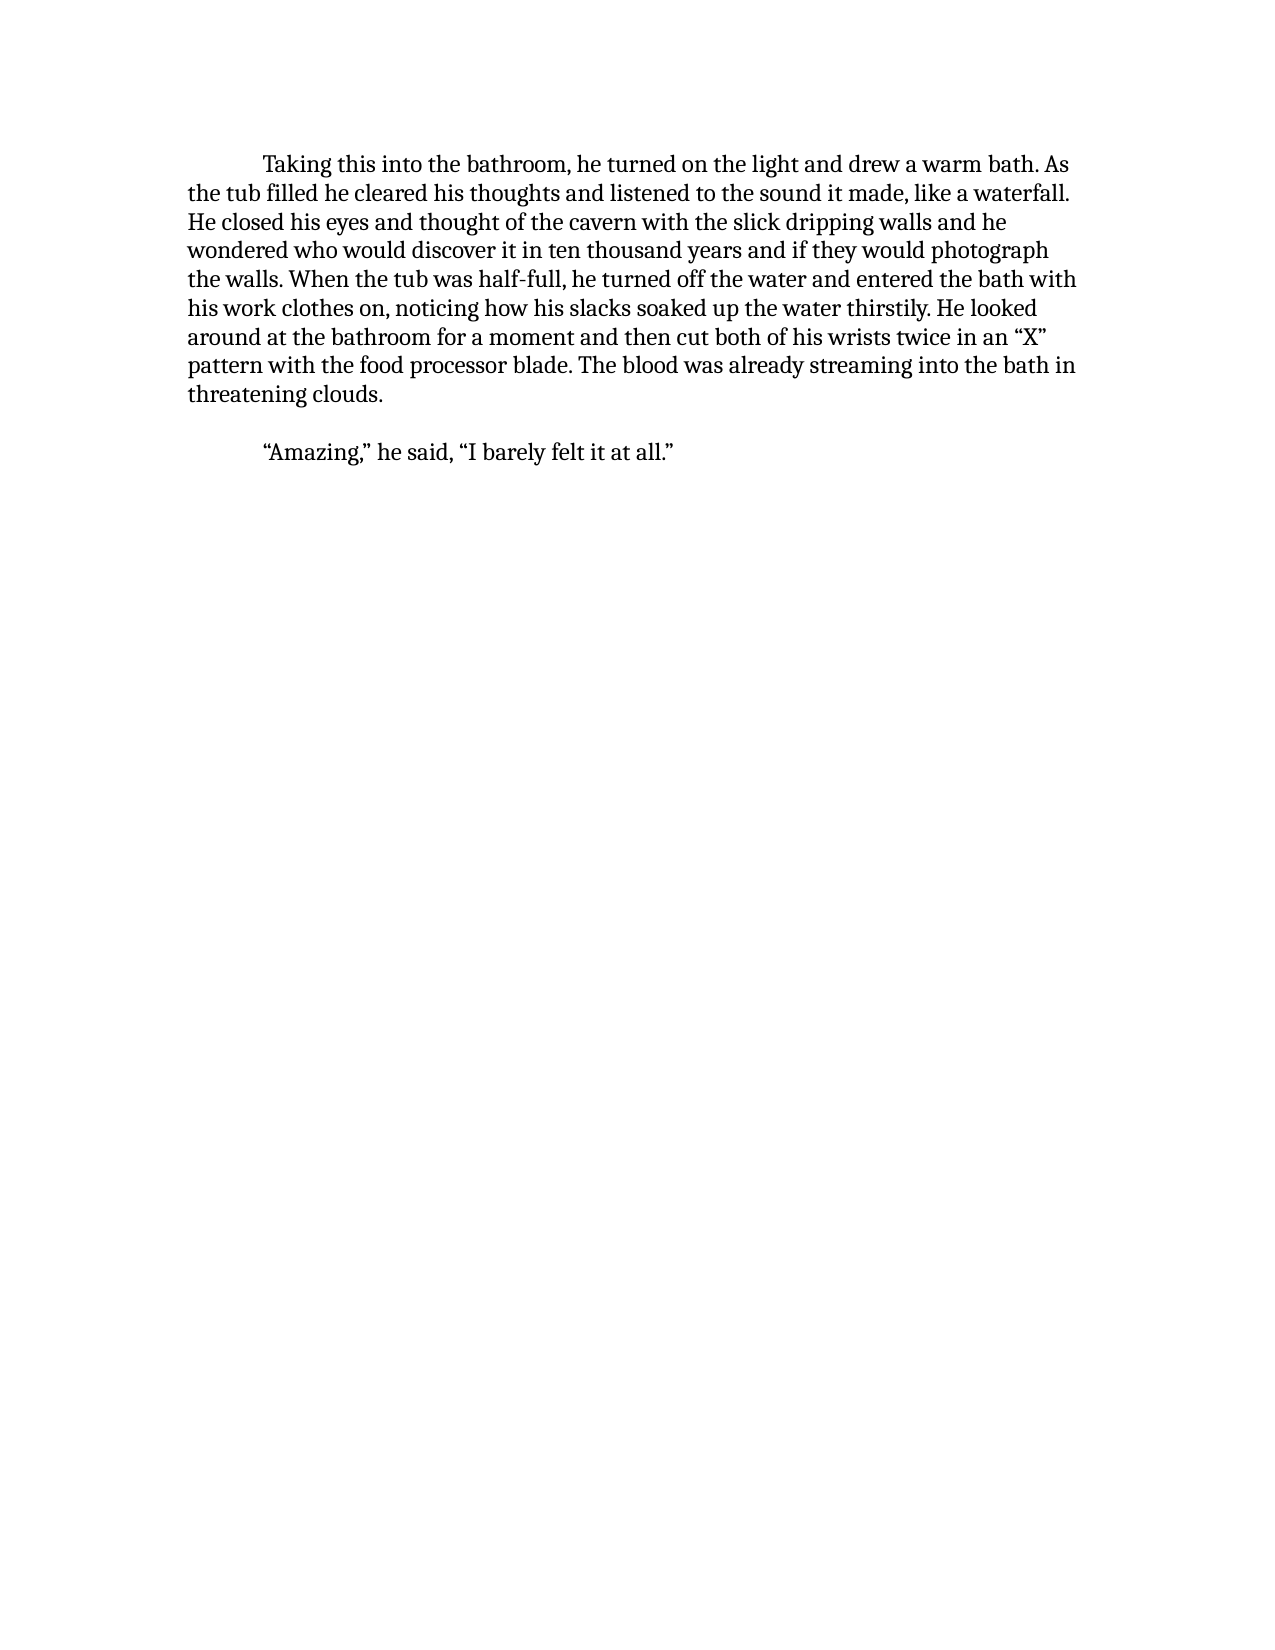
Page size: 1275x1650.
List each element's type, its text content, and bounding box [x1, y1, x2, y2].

text “Amazing,” he said, “I barely felt it at all.” [187, 437, 1087, 466]
text Taking this into the bathroom, he turned on the light and drew a warm bath. As the tub filled he cleared his thoughts and listened to the sound it made, like a waterfall. He closed his eyes and thought of the cavern with the slick dripping walls and he wondered who would discover it in ten thousand years and if they would photograph the walls. When the tub was half-full, he turned off the water and entered the bath with his work clothes on, noticing how his slacks soaked up the water thirstily. He looked around at the bathroom for a moment and then cut both of his wrists twice in an “X” pattern with the food processor blade. The blood was already streaming into the bath in threatening clouds. [187, 150, 1087, 409]
